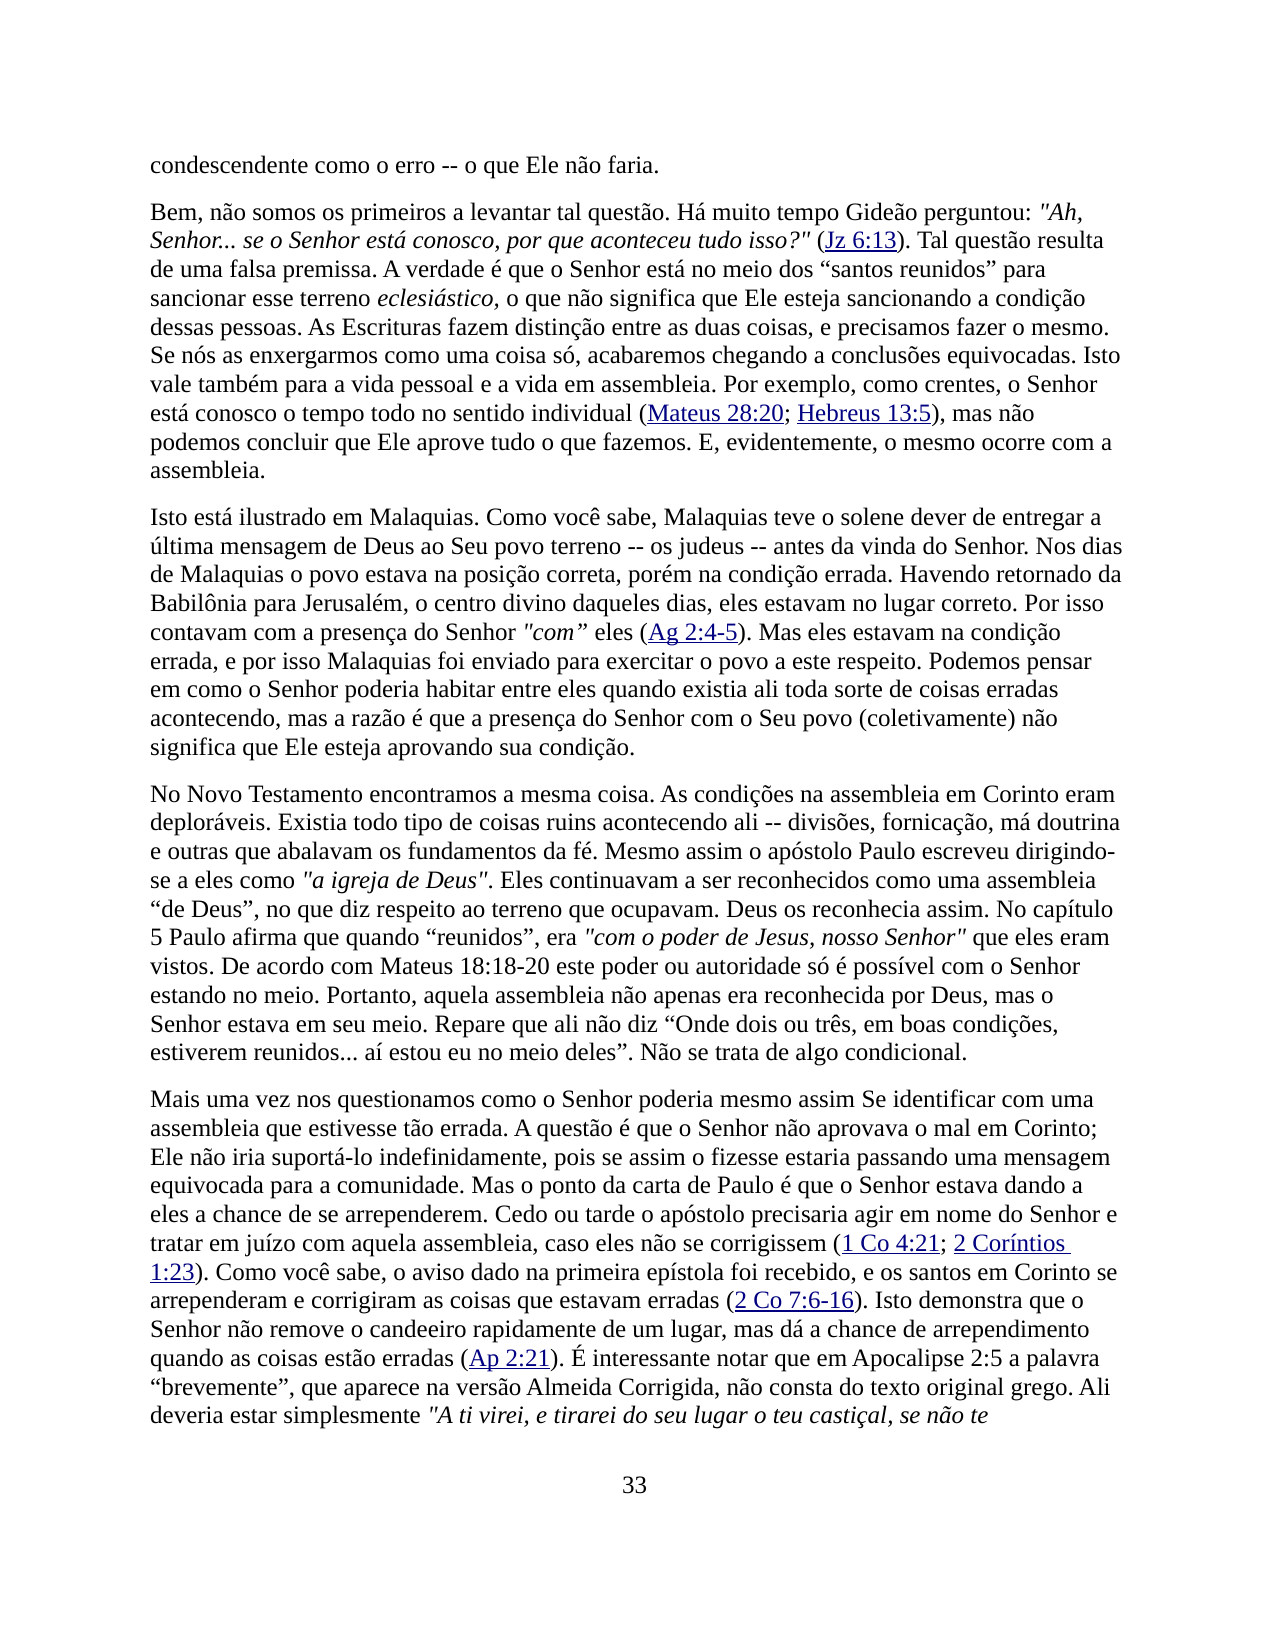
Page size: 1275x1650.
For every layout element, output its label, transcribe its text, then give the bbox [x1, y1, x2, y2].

text No Novo Testamento encontramos a mesma coisa. As condições na assembleia em Corinto eram deploráveis. Existia todo tipo de coisas ruins acontecendo ali -- divisões, fornicação, má doutrina e outras que abalavam os fundamentos da fé. Mesmo assim o apóstolo Paulo escreveu dirigindo-se a eles como "a igreja de Deus". Eles continuavam a ser reconhecidos como uma assembleia “de Deus”, no que diz respeito ao terreno que ocupavam. Deus os reconhecia assim. No capítulo 5 Paulo afirma que quando “reunidos”, era "com o poder de Jesus, nosso Senhor" que eles eram vistos. De acordo com Mateus 18:18-20 este poder ou autoridade só é possível com o Senhor estando no meio. Portanto, aquela assembleia não apenas era reconhecida por Deus, mas o Senhor estava em seu meio. Repare que ali não diz “Onde dois ou três, em boas condições, estiverem reunidos... aí estou eu no meio deles”. Não se trata de algo condicional. [150, 779, 1125, 1066]
text condescendente como o erro -- o que Ele não faria. [150, 150, 1125, 179]
text Isto está ilustrado em Malaquias. Como você sabe, Malaquias teve o solene dever de entregar a última mensagem de Deus ao Seu povo terreno -- os judeus -- antes da vinda do Senhor. Nos dias de Malaquias o povo estava na posição correta, porém na condição errada. Havendo retornado da Babilônia para Jerusalém, o centro divino daqueles dias, eles estavam no lugar correto. Por isso contavam com a presença do Senhor "com” eles (Ag 2:4-5). Mas eles estavam na condição errada, e por isso Malaquias foi enviado para exercitar o povo a este respeito. Podemos pensar em como o Senhor poderia habitar entre eles quando existia ali toda sorte de coisas erradas acontecendo, mas a razão é que a presença do Senhor com o Seu povo (coletivamente) não significa que Ele esteja aprovando sua condição. [150, 502, 1125, 761]
text Mais uma vez nos questionamos como o Senhor poderia mesmo assim Se identificar com uma assembleia que estivesse tão errada. A questão é que o Senhor não aprovava o mal em Corinto; Ele não iria suportá-lo indefinidamente, pois se assim o fizesse estaria passando uma mensagem equivocada para a comunidade. Mas o ponto da carta de Paulo é que o Senhor estava dando a eles a chance de se arrependerem. Cedo ou tarde o apóstolo precisaria agir em nome do Senhor e tratar em juízo com aquela assembleia, caso eles não se corrigissem (1 Co 4:21; 2 Coríntios 1:23). Como você sabe, o aviso dado na primeira epístola foi recebido, e os santos em Corinto se arrependeram e corrigiram as coisas que estavam erradas (2 Co 7:6-16). Isto demonstra que o Senhor não remove o candeeiro rapidamente de um lugar, mas dá a chance de arrependimento quando as coisas estão erradas (Ap 2:21). É interessante notar que em Apocalipse 2:5 a palavra “brevemente”, que aparece na versão Almeida Corrigida, não consta do texto original grego. Ali deveria estar simplesmente "A ti virei, e tirarei do seu lugar o teu castiçal, se não te [150, 1084, 1125, 1429]
text Bem, não somos os primeiros a levantar tal questão. Há muito tempo Gideão perguntou: "Ah, Senhor... se o Senhor está conosco, por que aconteceu tudo isso?" (Jz 6:13). Tal questão resulta de uma falsa premissa. A verdade é que o Senhor está no meio dos “santos reunidos” para sancionar esse terreno eclesiástico, o que não significa que Ele esteja sancionando a condição dessas pessoas. As Escrituras fazem distinção entre as duas coisas, e precisamos fazer o mesmo. Se nós as enxergarmos como uma coisa só, acabaremos chegando a conclusões equivocadas. Isto vale também para a vida pessoal e a vida em assembleia. Por exemplo, como crentes, o Senhor está conosco o tempo todo no sentido individual (Mateus 28:20; Hebreus 13:5), mas não podemos concluir que Ele aprove tudo o que fazemos. E, evidentemente, o mesmo ocorre com a assembleia. [150, 197, 1125, 484]
